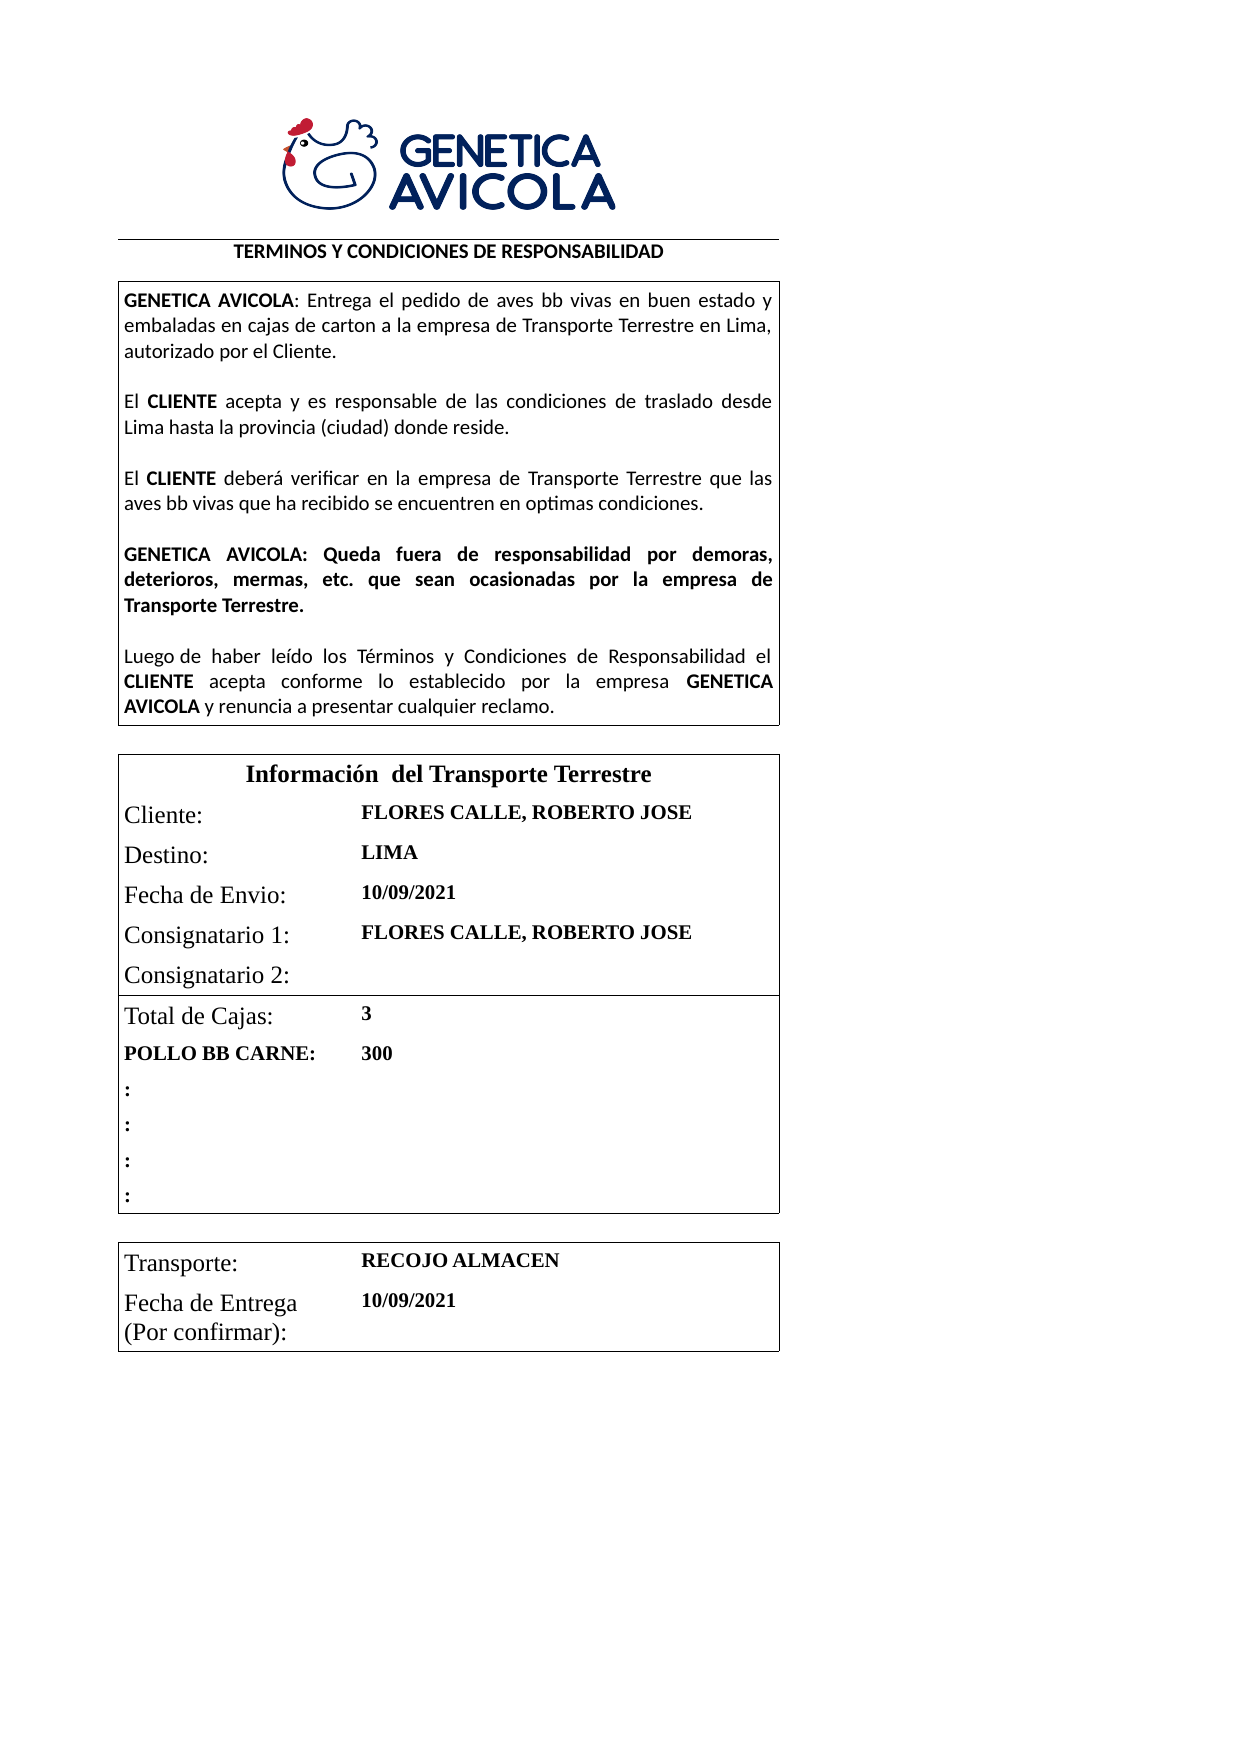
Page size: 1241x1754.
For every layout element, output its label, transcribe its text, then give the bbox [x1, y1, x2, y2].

table_cell 300 [356, 1035, 779, 1071]
table_cell : [119, 1071, 356, 1106]
table_cell Destino: [119, 834, 356, 874]
table_cell LIMA [356, 834, 779, 874]
table_cell [356, 1142, 779, 1177]
table_cell Consignatario 2: [119, 955, 356, 995]
table_cell [356, 955, 779, 995]
table_cell POLLO BB CARNE: [119, 1035, 356, 1071]
table_cell [356, 1071, 779, 1106]
table_cell Fecha de Entrega (Por confirmar): [119, 1282, 356, 1351]
table_header Información del Transporte Terrestre [119, 755, 779, 794]
table_cell 3 [356, 996, 779, 1035]
table_cell GENETICA AVICOLA: Entrega el pedido de aves bb vivas en buen estado y embaladas en cajas de carton a la empresa de Transporte Terrestre en Lima, autorizado por el Cliente. El CLIENTE acepta y es responsable de las condiciones de traslado desde Lima hasta la provincia (ciudad) donde reside. El CLIENTE deberá verificar en la empresa de Transporte Terrestre que las aves bb vivas que ha recibido se encuentren en optimas condiciones. GENETICA AVICOLA: Queda fuera de responsabilidad por demoras, deterioros, mermas, etc. que sean ocasionadas por la empresa de Transporte Terrestre. Luego de haber leído los Términos y Condiciones de Responsabilidad el CLIENTE acepta conforme lo establecido por la empresa GENETICA AVICOLA y renuncia a presentar cualquier reclamo. [119, 282, 779, 725]
table_cell [356, 1106, 779, 1142]
table_cell [356, 1178, 779, 1213]
table_cell [356, 1214, 779, 1242]
table_cell RECOJO ALMACEN [356, 1243, 779, 1282]
table_cell [118, 1214, 356, 1242]
table_cell Cliente: [119, 794, 356, 834]
table_cell : [119, 1106, 356, 1142]
table_cell FLORES CALLE, ROBERTO JOSE [356, 794, 779, 834]
table_header TERMINOS Y CONDICIONES DE RESPONSABILIDAD [118, 240, 779, 281]
table_cell : [119, 1178, 356, 1213]
table_cell Consignatario 1: [119, 915, 356, 955]
table_cell Fecha de Envio: [119, 874, 356, 914]
table_cell 10/09/2021 [356, 1282, 779, 1351]
table_cell 10/09/2021 [356, 874, 779, 914]
table_cell FLORES CALLE, ROBERTO JOSE [356, 915, 779, 955]
table_cell : [119, 1142, 356, 1177]
picture [282, 118, 616, 210]
table_cell Transporte: [119, 1243, 356, 1282]
table_cell Total de Cajas: [119, 996, 356, 1035]
